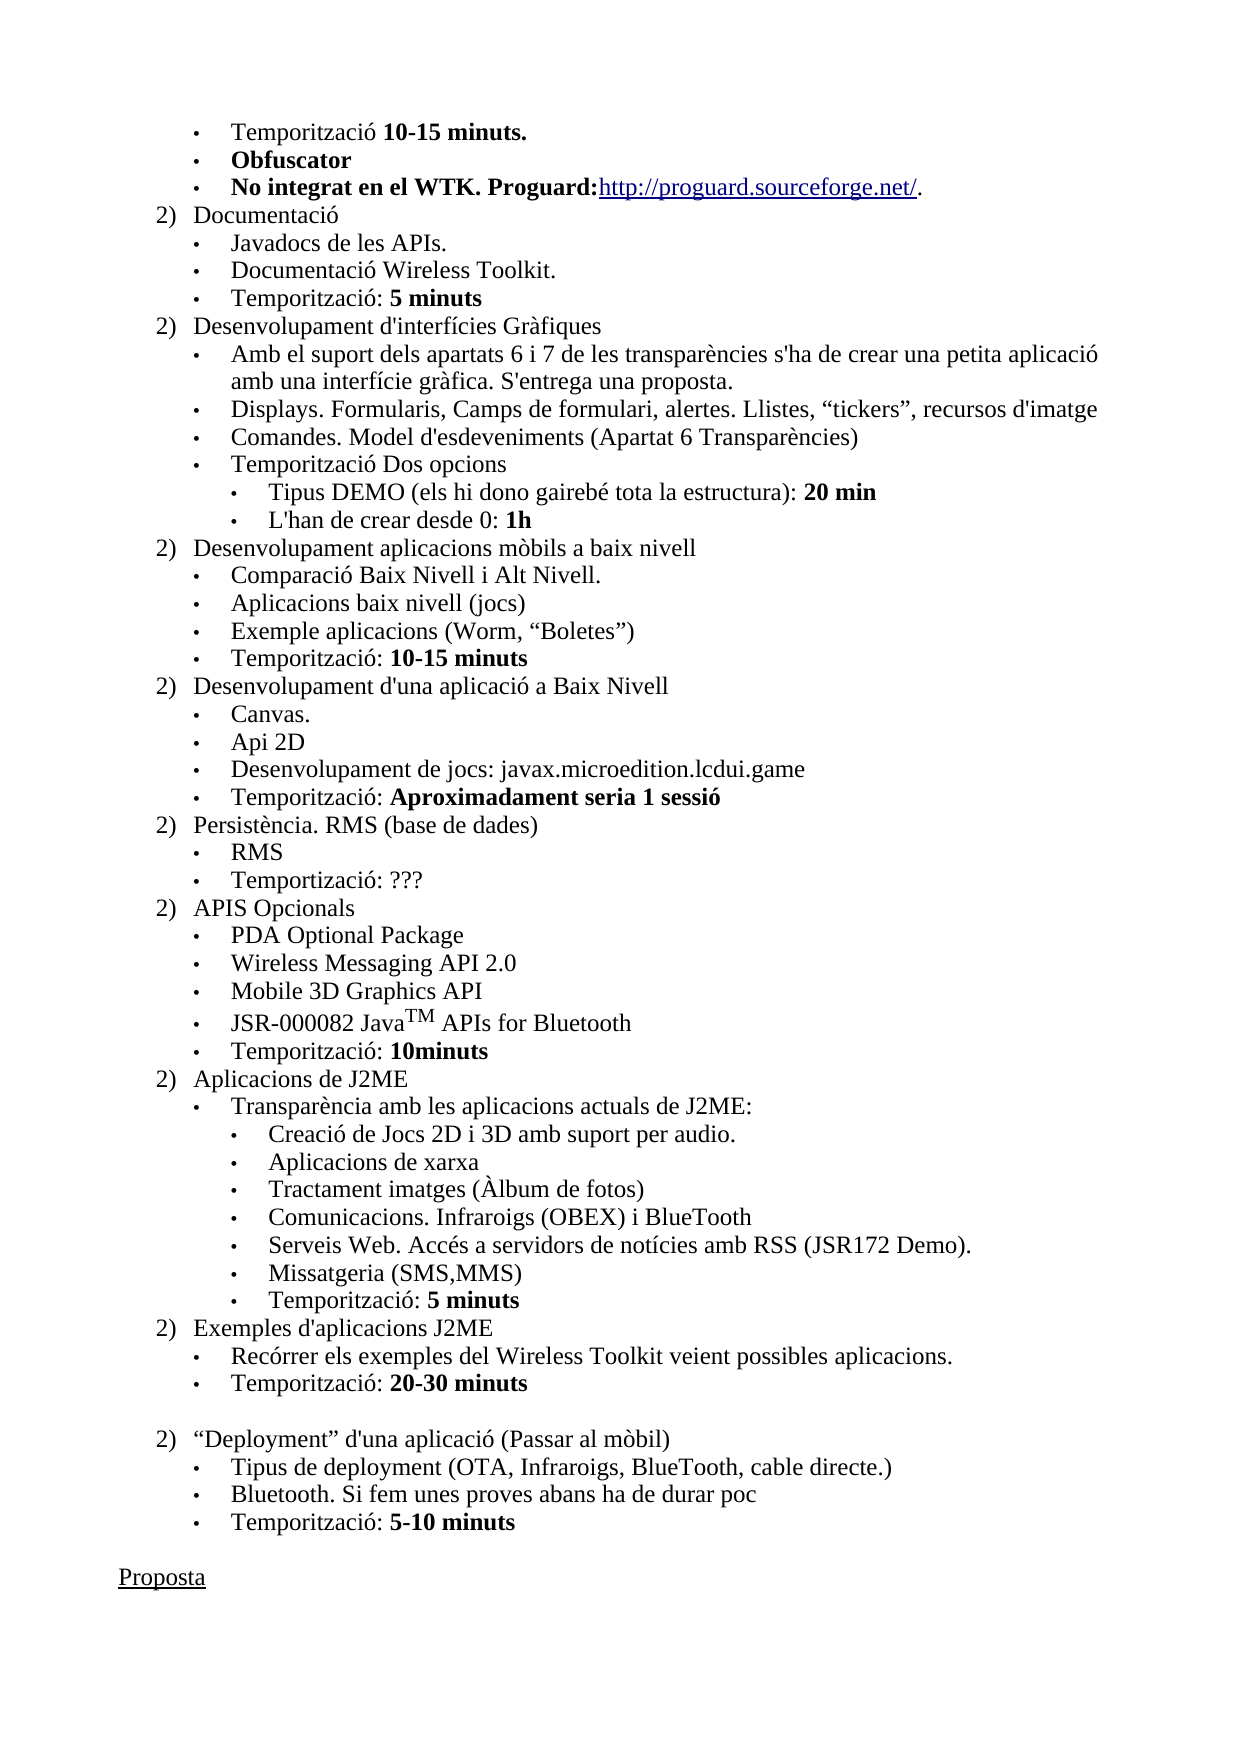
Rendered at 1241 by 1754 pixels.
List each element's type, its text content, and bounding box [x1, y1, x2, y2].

list Desenvolupament d'una aplicació a Baix Nivell [156, 672, 1122, 700]
list Comunicacions. Infraroigs (OBEX) i BlueTooth [231, 1203, 1122, 1231]
list Tractament imatges (Àlbum de fotos) [231, 1176, 1122, 1203]
list Aplicacions de xarxa [231, 1148, 1122, 1176]
list Missatgeria (SMS,MMS) [231, 1259, 1122, 1286]
list Mobile 3D Graphics API [193, 977, 1122, 1005]
list Temporització: 10minuts [193, 1037, 1122, 1065]
list Desenvolupament d'interfícies Gràfiques [156, 312, 1122, 340]
list Comparació Baix Nivell i Alt Nivell. [193, 561, 1122, 589]
list Desenvolupament de jocs: javax.microedition.lcdui.game [193, 755, 1122, 783]
list Tipus de deployment (OTA, Infraroigs, BlueTooth, cable directe.) [193, 1453, 1122, 1480]
list Desenvolupament aplicacions mòbils a baix nivell [156, 534, 1122, 561]
list No integrat en el WTK. Proguard:http://proguard.sourceforge.net/. [193, 173, 1122, 201]
list Canvas. [193, 700, 1122, 728]
list Wireless Messaging API 2.0 [193, 949, 1122, 977]
list Temporització: 5 minuts [193, 284, 1122, 312]
list Temporització: Aproximadament seria 1 sessió [193, 783, 1122, 811]
list Documentació [156, 201, 1122, 229]
text Proposta [118, 1563, 1122, 1591]
list Temporització: 10-15 minuts [193, 644, 1122, 672]
list Temporització: 20-30 minuts [193, 1369, 1122, 1397]
list Creació de Jocs 2D i 3D amb suport per audio. [231, 1120, 1122, 1148]
list JSR-000082 JavaTM APIs for Bluetooth [193, 1005, 1122, 1037]
list “Deployment” d'una aplicació (Passar al mòbil) [156, 1425, 1122, 1453]
list APIS Opcionals [156, 894, 1122, 922]
list L'han de crear desde 0: 1h [231, 506, 1122, 534]
list Displays. Formularis, Camps de formulari, alertes. Llistes, “tickers”, recursos d'imatge [193, 395, 1122, 423]
list PDA Optional Package [193, 922, 1122, 949]
list Exemple aplicacions (Worm, “Boletes”) [193, 617, 1122, 644]
list Temportizació: ??? [193, 866, 1122, 894]
list Transparència amb les aplicacions actuals de J2ME: [193, 1092, 1122, 1120]
list Aplicacions de J2ME [156, 1065, 1122, 1092]
list Javadocs de les APIs. [193, 229, 1122, 257]
list Api 2D [193, 728, 1122, 755]
list Serveis Web. Accés a servidors de notícies amb RSS (JSR172 Demo). [231, 1231, 1122, 1259]
list Obfuscator [193, 146, 1122, 173]
list Persistència. RMS (base de dades) [156, 811, 1122, 838]
list Temporització: 5-10 minuts [193, 1508, 1122, 1536]
list Aplicacions baix nivell (jocs) [193, 589, 1122, 617]
list Amb el suport dels apartats 6 i 7 de les transparències s'ha de crear una petita aplicació amb una interfície gràfica. S'entrega una proposta. [193, 340, 1122, 395]
list Documentació Wireless Toolkit. [193, 257, 1122, 284]
list Recórrer els exemples del Wireless Toolkit veient possibles aplicacions. [193, 1342, 1122, 1369]
list Exemples d'aplicacions J2ME [156, 1314, 1122, 1342]
list Temporització: 5 minuts [231, 1286, 1122, 1314]
list Temporització 10-15 minuts. [193, 118, 1122, 146]
list RMS [193, 838, 1122, 866]
list Bluetooth. Si fem unes proves abans ha de durar poc [193, 1480, 1122, 1508]
list Tipus DEMO (els hi dono gairebé tota la estructura): 20 min [231, 478, 1122, 506]
list Temporització Dos opcions [193, 451, 1122, 478]
list Comandes. Model d'esdeveniments (Apartat 6 Transparències) [193, 423, 1122, 451]
